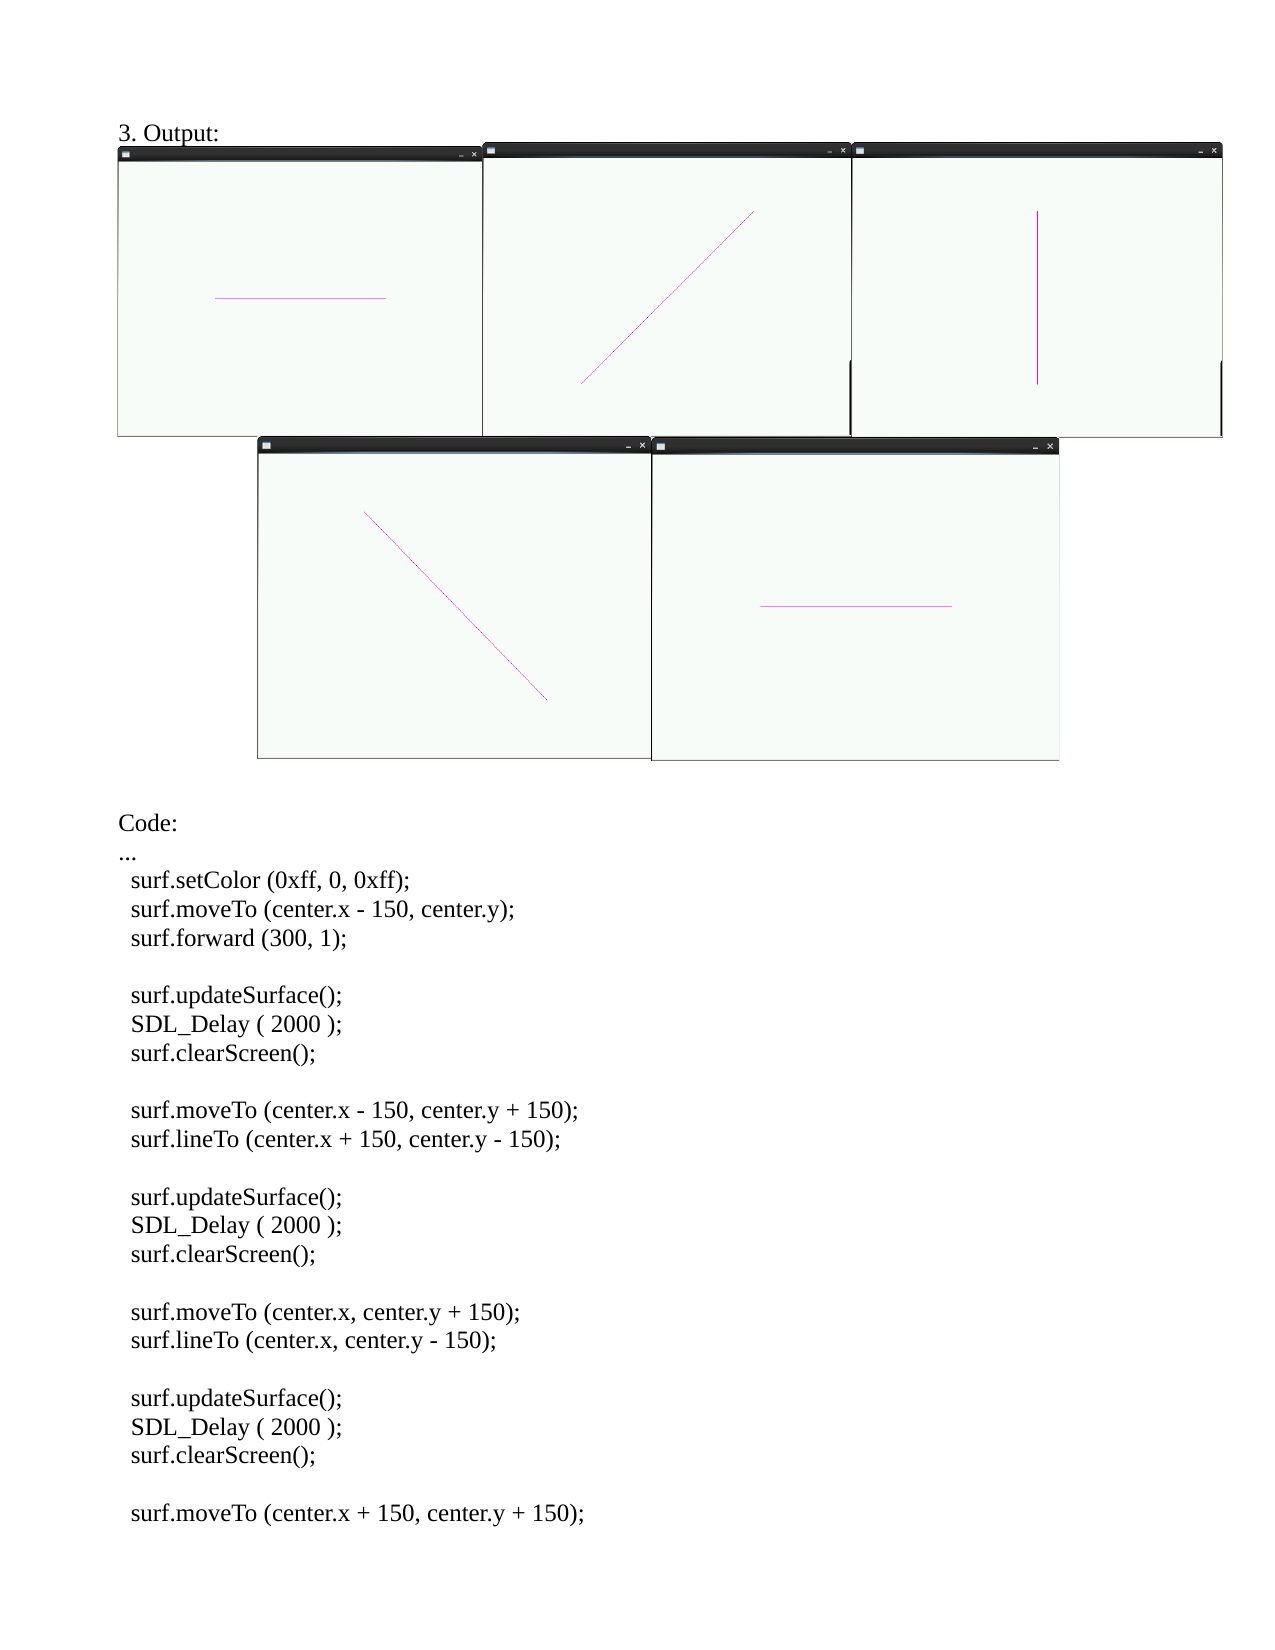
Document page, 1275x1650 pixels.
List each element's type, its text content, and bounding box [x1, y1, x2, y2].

text surf.forward (300, 1); [118, 923, 1157, 952]
picture [117, 142, 1223, 761]
text surf.clearScreen(); [118, 1441, 1157, 1469]
text surf.moveTo (center.x + 150, center.y + 150); [118, 1498, 1157, 1527]
text surf.moveTo (center.x - 150, center.y + 150); [118, 1096, 1157, 1124]
text surf.moveTo (center.x, center.y + 150); [118, 1297, 1157, 1326]
text surf.clearScreen(); [118, 1038, 1157, 1067]
text Code: [118, 808, 1157, 837]
text SDL_Delay ( 2000 ); [118, 1412, 1157, 1441]
text SDL_Delay ( 2000 ); [118, 1009, 1157, 1038]
text surf.updateSurface(); [118, 1182, 1157, 1211]
text surf.moveTo (center.x - 150, center.y); [118, 894, 1157, 923]
text surf.lineTo (center.x, center.y - 150); [118, 1326, 1157, 1354]
text surf.setColor (0xff, 0, 0xff); [118, 866, 1157, 894]
text surf.lineTo (center.x + 150, center.y - 150); [118, 1124, 1157, 1153]
text ... [118, 837, 1157, 866]
text 3. Output: [118, 118, 1157, 146]
text surf.updateSurface(); [118, 1383, 1157, 1412]
text surf.clearScreen(); [118, 1239, 1157, 1268]
text surf.updateSurface(); [118, 981, 1157, 1009]
text SDL_Delay ( 2000 ); [118, 1211, 1157, 1239]
